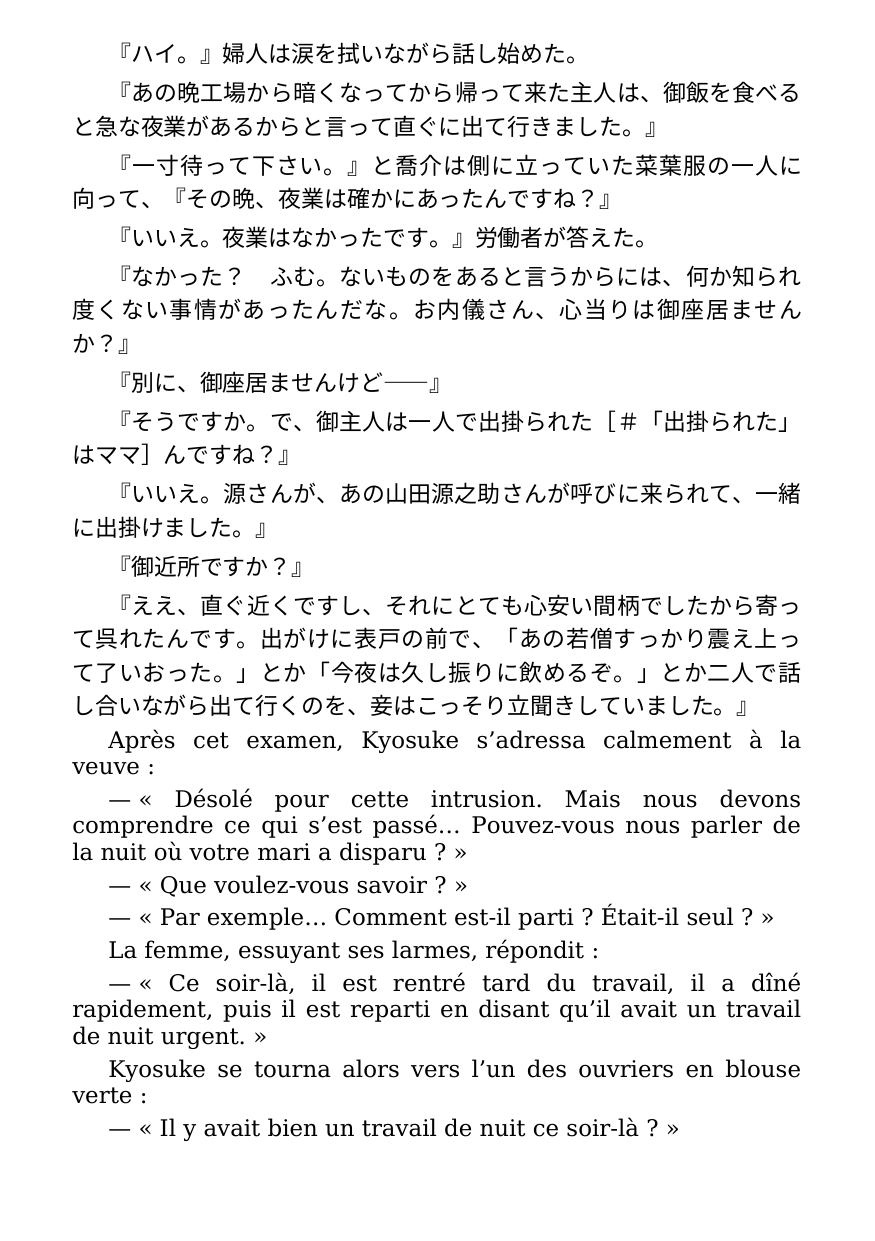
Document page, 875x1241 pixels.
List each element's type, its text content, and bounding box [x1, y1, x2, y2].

text Kyosuke se tourna alors vers l’un des ouvriers en blouse verte : [72, 1056, 802, 1109]
text Après cet examen, Kyosuke s’adressa calmement à la veuve : [72, 727, 802, 780]
text 『別に、御座居ませんけど――』 [72, 365, 802, 398]
text La femme, essuyant ses larmes, répondit : [72, 937, 802, 964]
text — « Ce soir-là, il est rentré tard du travail, il a dîné rapidement, puis il est reparti en disant qu’il avait un travail de nuit urgent. » [72, 970, 802, 1050]
text 『一寸待って下さい。』と喬介は側に立っていた菜葉服の一人に向って、『その晩、夜業は確かにあったんですね？』 [72, 148, 802, 214]
text 『いいえ。夜業はなかったです。』労働者が答えた。 [72, 220, 802, 253]
text 『そうですか。で、御主人は一人で出掛られた［＃「出掛られた」はママ］んですね？』 [72, 404, 802, 470]
text 『あの晩工場から暗くなってから帰って来た主人は、御飯を食べると急な夜業があるからと言って直ぐに出て行きました。』 [72, 75, 802, 142]
text — « Que voulez-vous savoir ? » [72, 872, 802, 899]
text 『ハイ。』婦人は涙を拭いながら話し始めた。 [72, 36, 802, 69]
text — « Il y avait bien un travail de nuit ce soir-là ? » [72, 1115, 802, 1142]
text 『いいえ。源さんが、あの山田源之助さんが呼びに来られて、一緒に出掛けました。』 [72, 476, 802, 543]
text 『なかった？ ふむ。ないものをあると言うからには、何か知られ度くない事情があったんだな。お内儀さん、心当りは御座居ませんか？』 [72, 259, 802, 359]
text 『ええ、直ぐ近くですし、それにとても心安い間柄でしたから寄って呉れたんです。出がけに表戸の前で、「あの若僧すっかり震え上って了いおった。」とか「今夜は久し振りに飲めるぞ。」とか二人で話し合いながら出て行くのを、妾はこっそり立聞きしていました。』 [72, 588, 802, 721]
text — « Par exemple… Comment est-il parti ? Était-il seul ? » [72, 904, 802, 931]
text 『御近所ですか？』 [72, 549, 802, 582]
text — « Désolé pour cette intrusion. Mais nous devons comprendre ce qui s’est passé… Pouvez-vous nous parler de la nuit où votre mari a disparu ? » [72, 786, 802, 866]
